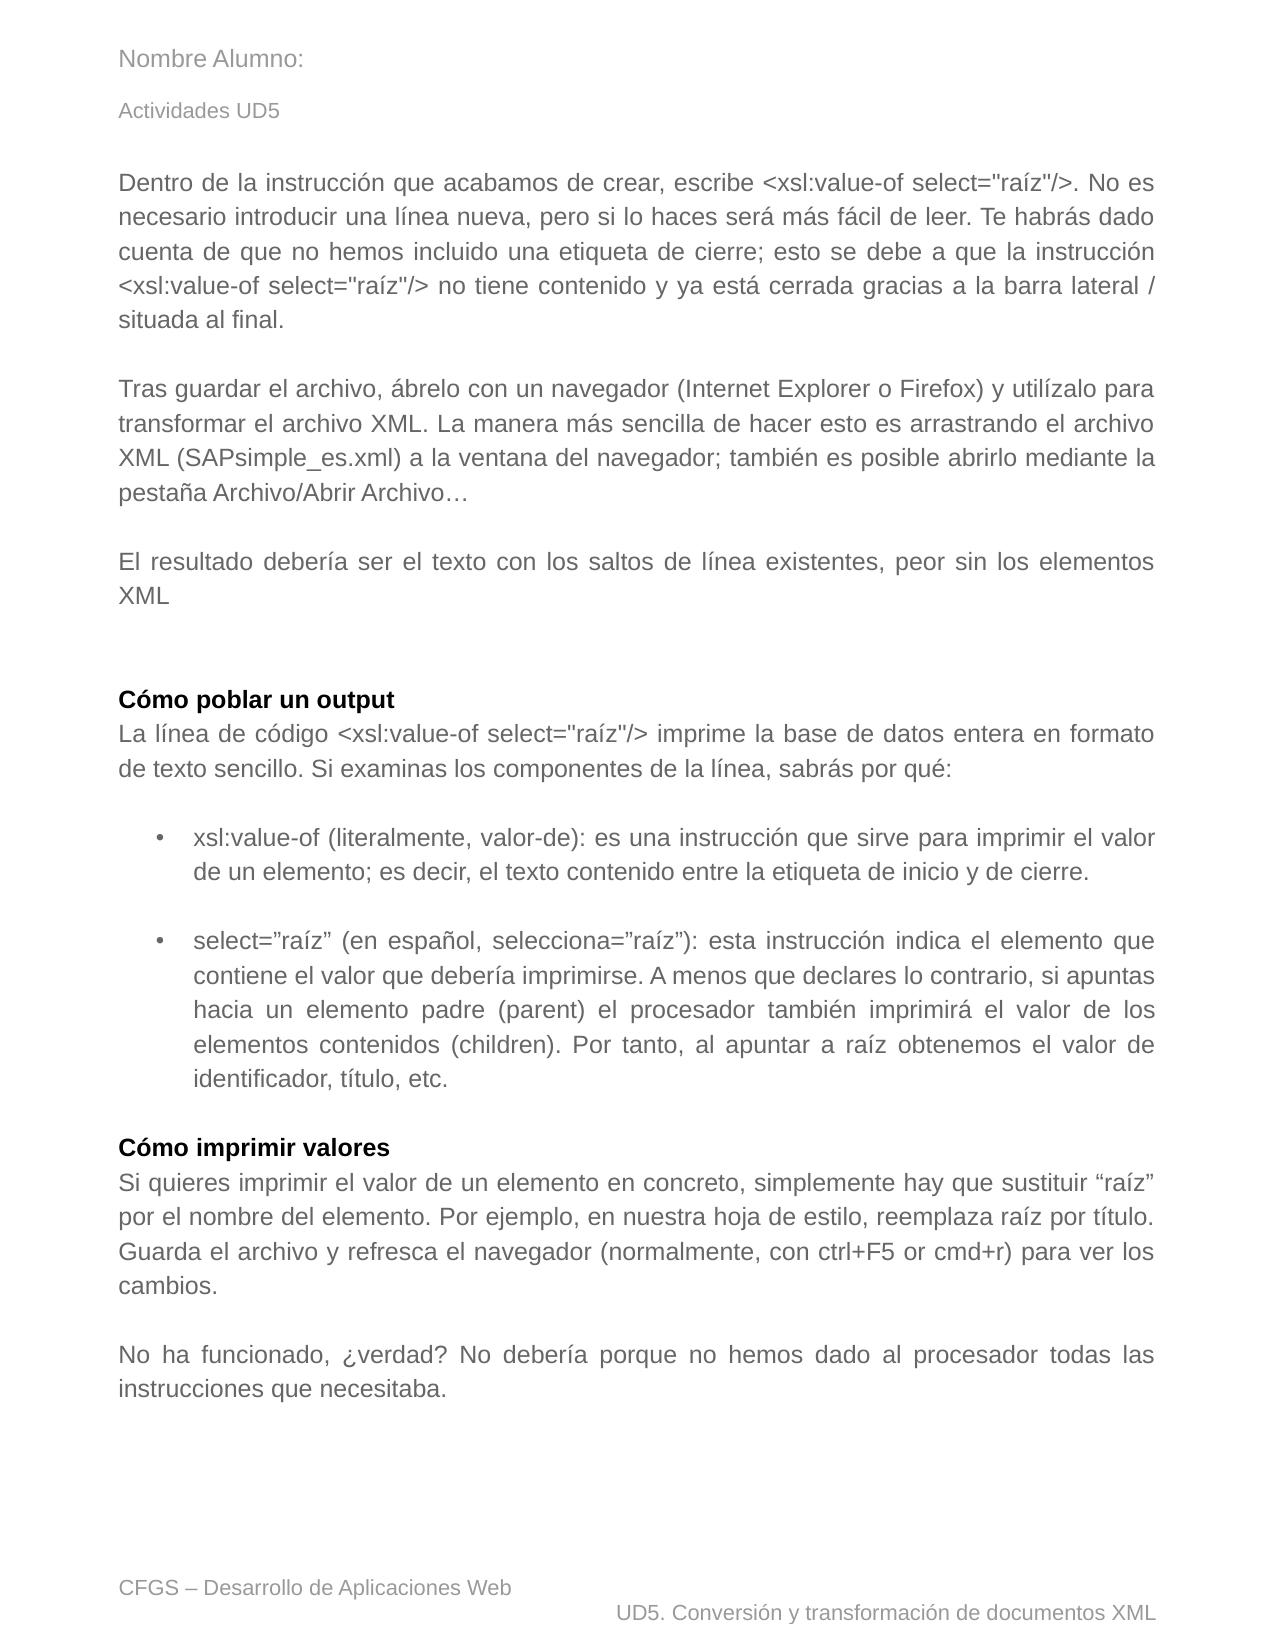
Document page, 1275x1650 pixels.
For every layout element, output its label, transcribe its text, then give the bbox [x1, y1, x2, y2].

subtitle Cómo poblar un output [118, 685, 1157, 713]
subtitle xsl:value-of (literalmente, valor-de): es una instrucción que sirve para imprimir el valor de un elemento; es decir, el texto contenido entre la etiqueta de inicio y de cierre. [156, 823, 1157, 886]
subtitle Cómo imprimir valores [118, 1133, 1157, 1162]
subtitle No ha funcionado, ¿verdad? No debería porque no hemos dado al procesador todas las instrucciones que necesitaba. [118, 1340, 1157, 1403]
subtitle select=”raíz” (en español, selecciona=”raíz”): esta instrucción indica el elemento que contiene el valor que debería imprimirse. A menos que declares lo contrario, si apuntas hacia un elemento padre (parent) el procesador también imprimirá el valor de los elementos contenidos (children). Por tanto, al apuntar a raíz obtenemos el valor de identificador, título, etc. [156, 926, 1157, 1093]
subtitle Dentro de la instrucción que acabamos de crear, escribe <xsl:value-of select="raíz"/>. No es necesario introducir una línea nueva, pero si lo haces será más fácil de leer. Te habrás dado cuenta de que no hemos incluido una etiqueta de cierre; esto se debe a que la instrucción <xsl:value-of select="raíz"/> no tiene contenido y ya está cerrada gracias a la barra lateral / situada al final. [118, 167, 1157, 334]
subtitle El resultado debería ser el texto con los saltos de línea existentes, peor sin los elementos XML [118, 547, 1157, 610]
subtitle La línea de código <xsl:value-of select="raíz"/> imprime la base de datos entera en formato de texto sencillo. Si examinas los componentes de la línea, sabrás por qué: [118, 719, 1157, 782]
subtitle Tras guardar el archivo, ábrelo con un navegador (Internet Explorer o Firefox) y utilízalo para transformar el archivo XML. La manera más sencilla de hacer esto es arrastrando el archivo XML (SAPsimple_es.xml) a la ventana del navegador; también es posible abrirlo mediante la pestaña Archivo/Abrir Archivo… [118, 374, 1157, 507]
subtitle Si quieres imprimir el valor de un elemento en concreto, simplemente hay que sustituir “raíz” por el nombre del elemento. Por ejemplo, en nuestra hoja de estilo, reemplaza raíz por título. Guarda el archivo y refresca el navegador (normalmente, con ctrl+F5 or cmd+r) para ver los cambios. [118, 1168, 1157, 1300]
